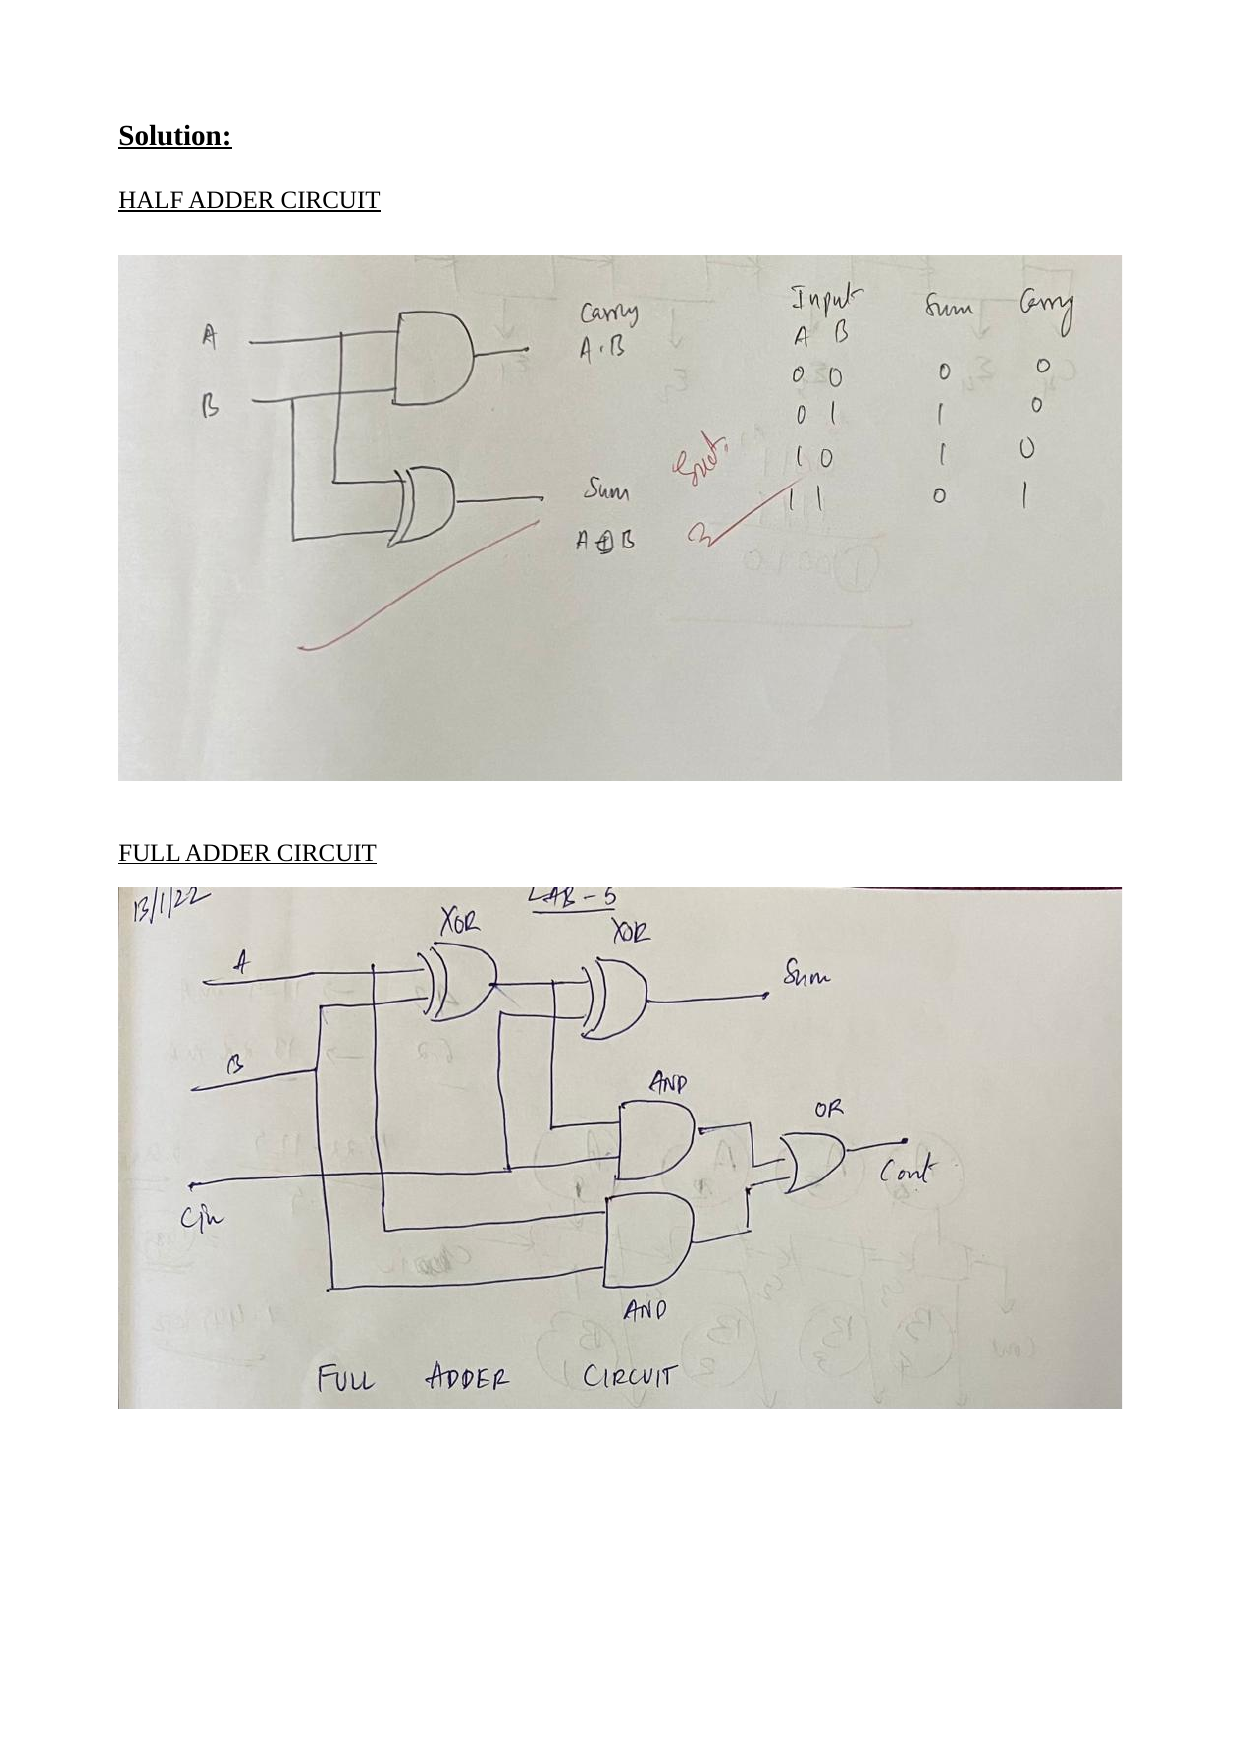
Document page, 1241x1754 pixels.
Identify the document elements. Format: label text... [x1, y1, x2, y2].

text FULL ADDER CIRCUIT [118, 838, 1122, 866]
text Solution: [118, 118, 1122, 152]
text HALF ADDER CIRCUIT [118, 185, 1122, 214]
picture [118, 255, 1123, 781]
picture [118, 887, 1123, 1409]
